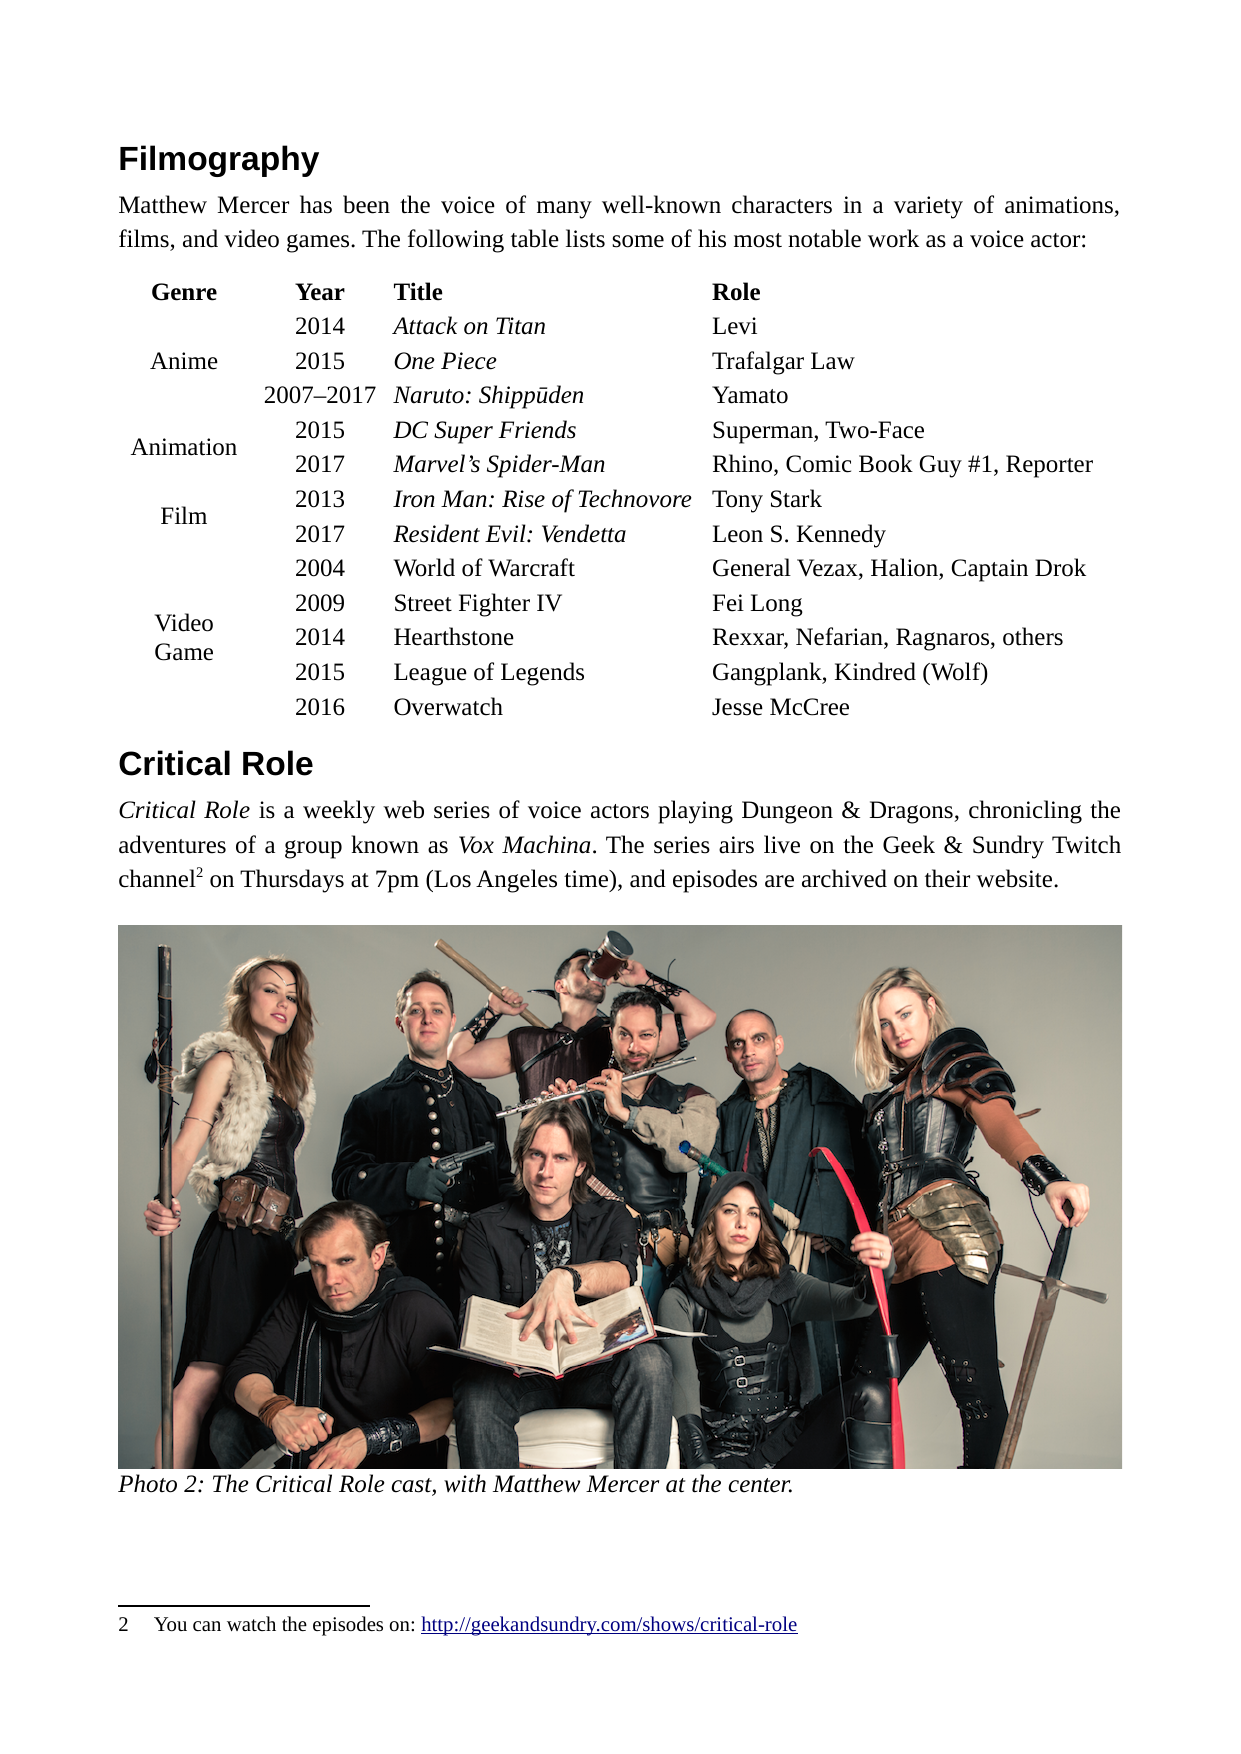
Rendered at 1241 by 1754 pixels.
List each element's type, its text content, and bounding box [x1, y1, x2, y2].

table_cell 2015 [250, 654, 390, 689]
table_cell Levi [709, 308, 1122, 343]
table_cell Iron Man: Rise of Technovore [390, 481, 709, 516]
table_cell Naruto: Shippūden [390, 378, 709, 412]
table_cell Overwatch [390, 689, 709, 723]
table_cell 2017 [250, 516, 390, 550]
table_cell 2014 [250, 620, 390, 654]
table_cell 2009 [250, 585, 390, 619]
text You can watch the episodes on: http://geekandsundry.com/shows/critical-role [118, 1612, 1122, 1636]
picture [118, 925, 1123, 1469]
subtitle Filmography [118, 139, 1122, 178]
table_cell Yamato [709, 378, 1122, 412]
table_cell Superman, Two-Face [709, 412, 1122, 447]
table_header Title [390, 274, 709, 308]
subtitle Critical Role [118, 744, 1122, 783]
table_cell Film [118, 481, 249, 550]
table_cell Video Game [118, 550, 249, 723]
table_cell Anime [118, 308, 249, 412]
table_cell Fei Long [709, 585, 1122, 619]
table_cell One Piece [390, 343, 709, 377]
table_cell Hearthstone [390, 620, 709, 654]
table_cell DC Super Friends [390, 412, 709, 447]
text Photo 2: The Critical Role cast, with Matthew Mercer at the center. [118, 1469, 1122, 1498]
table_cell Tony Stark [709, 481, 1122, 516]
table_cell 2013 [250, 481, 390, 516]
table_header Genre [118, 274, 249, 308]
table_cell 2004 [250, 550, 390, 585]
table_cell Jesse McCree [709, 689, 1122, 723]
table_cell General Vezax, Halion, Captain Drok [709, 550, 1122, 585]
table_cell Marvel’s Spider-Man [390, 447, 709, 481]
table_cell League of Legends [390, 654, 709, 689]
table_cell 2016 [250, 689, 390, 723]
table_cell 2007–2017 [250, 378, 390, 412]
table_cell Rexxar, Nefarian, Ragnaros, others [709, 620, 1122, 654]
table_cell Attack on Titan [390, 308, 709, 343]
table_cell 2014 [250, 308, 390, 343]
table_cell Resident Evil: Vendetta [390, 516, 709, 550]
table_cell Gangplank, Kindred (Wolf) [709, 654, 1122, 689]
table_cell 2015 [250, 343, 390, 377]
table_cell Leon S. Kennedy [709, 516, 1122, 550]
table_header Year [250, 274, 390, 308]
table_header Role [709, 274, 1122, 308]
table_cell 2017 [250, 447, 390, 481]
text Matthew Mercer has been the voice of many well-known characters in a variety of animations, films, and video games. The following table lists some of his most notable work as a voice actor: [118, 190, 1122, 253]
table_cell Street Fighter IV [390, 585, 709, 619]
table_cell 2015 [250, 412, 390, 447]
text Critical Role is a weekly web series of voice actors playing Dungeon & Dragons, chronicling the adventures of a group known as Vox Machina. The series airs live on the Geek & Sundry Twitch channel on Thursdays at 7pm (Los Angeles time), and episodes are archived on their website. [118, 795, 1122, 893]
table_cell World of Warcraft [390, 550, 709, 585]
table_cell Rhino, Comic Book Guy #1, Reporter [709, 447, 1122, 481]
table_cell Trafalgar Law [709, 343, 1122, 377]
table_cell Animation [118, 412, 249, 481]
